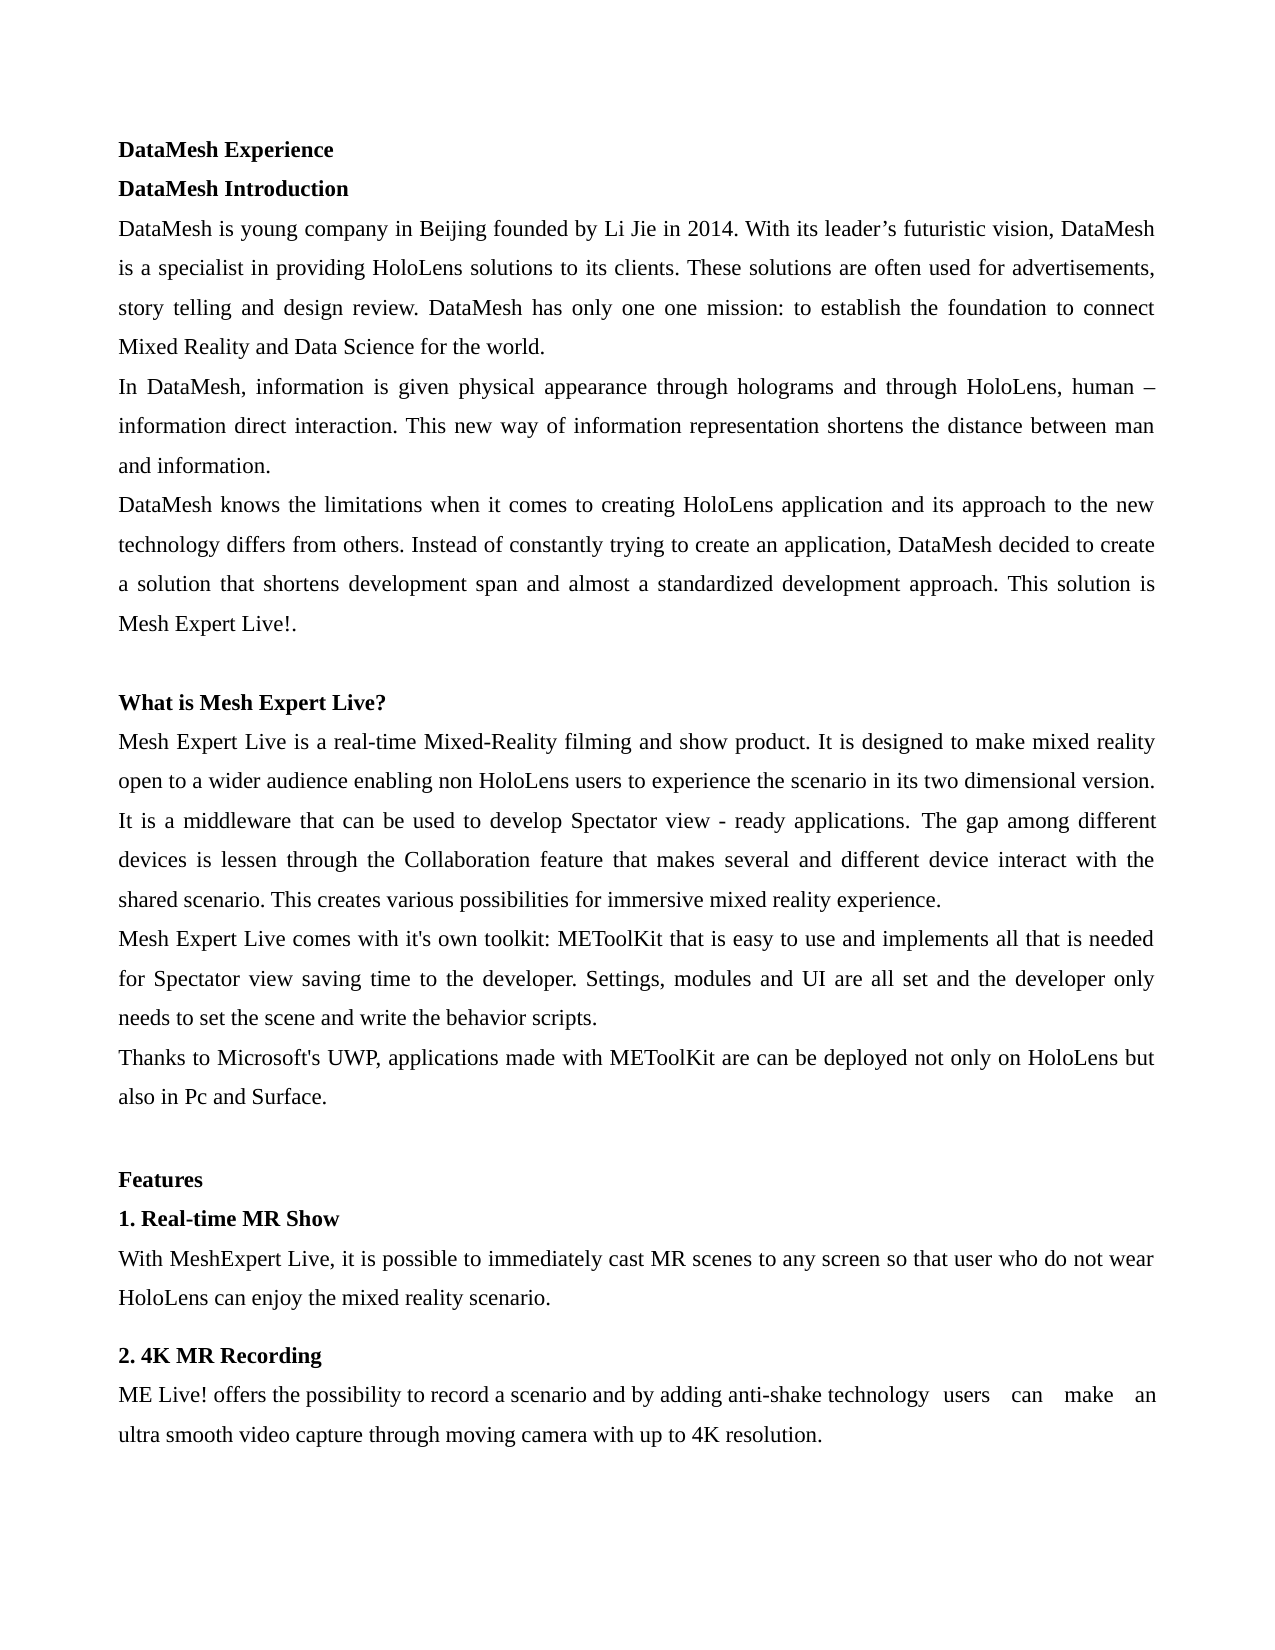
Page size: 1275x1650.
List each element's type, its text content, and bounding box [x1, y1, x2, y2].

text DataMesh Experience DataMesh Introduction DataMesh is young company in Beijing founded by Li Jie in 2014. With its leader’s futuristic vision, DataMesh is a specialist in providing HoloLens solutions to its clients. These solutions are often used for advertisements, story telling and design review. DataMesh has only one one mission: to establish the foundation to connect Mixed Reality and Data Science for the world. In DataMesh, information is given physical appearance through holograms and through HoloLens, human – information direct interaction. This new way of information representation shortens the distance between man and information. DataMesh knows the limitations when it comes to creating HoloLens application and its approach to the new technology differs from others. Instead of constantly trying to create an application, DataMesh decided to create a solution that shortens development span and almost a standardized development approach. This solution is Mesh Expert Live!. What is Mesh Expert Live? Mesh Expert Live is a real-time Mixed-Reality filming and show product. It is designed to make mixed reality open to a wider audience enabling non HoloLens users to experience the scenario in its two dimensional version. It is a middleware that can be used to develop Spectator view - ready applications. The gap among different devices is lessen through the Collaboration feature that makes several and different device interact with the shared scenario. This creates various possibilities for immersive mixed reality experience. Mesh Expert Live comes with it's own toolkit: METoolKit that is easy to use and implements all that is needed for Spectator view saving time to the developer. Settings, modules and UI are all set and the developer only needs to set the scene and write the behavior scripts. Thanks to Microsoft's UWP, applications made with METoolKit are can be deployed not only on HoloLens but also in Pc and Surface. Features 1. Real-time MR Show With MeshExpert Live, it is possible to immediately cast MR scenes to any screen so that user who do not wear HoloLens can enjoy the mixed reality scenario. [118, 136, 1157, 1311]
text 2. 4K MR Recording ME Live! offers the possibility to record a scenario and by adding anti-shake technology users can make an ultra smooth video capture through moving camera with up to 4K resolution. [118, 1342, 1157, 1447]
